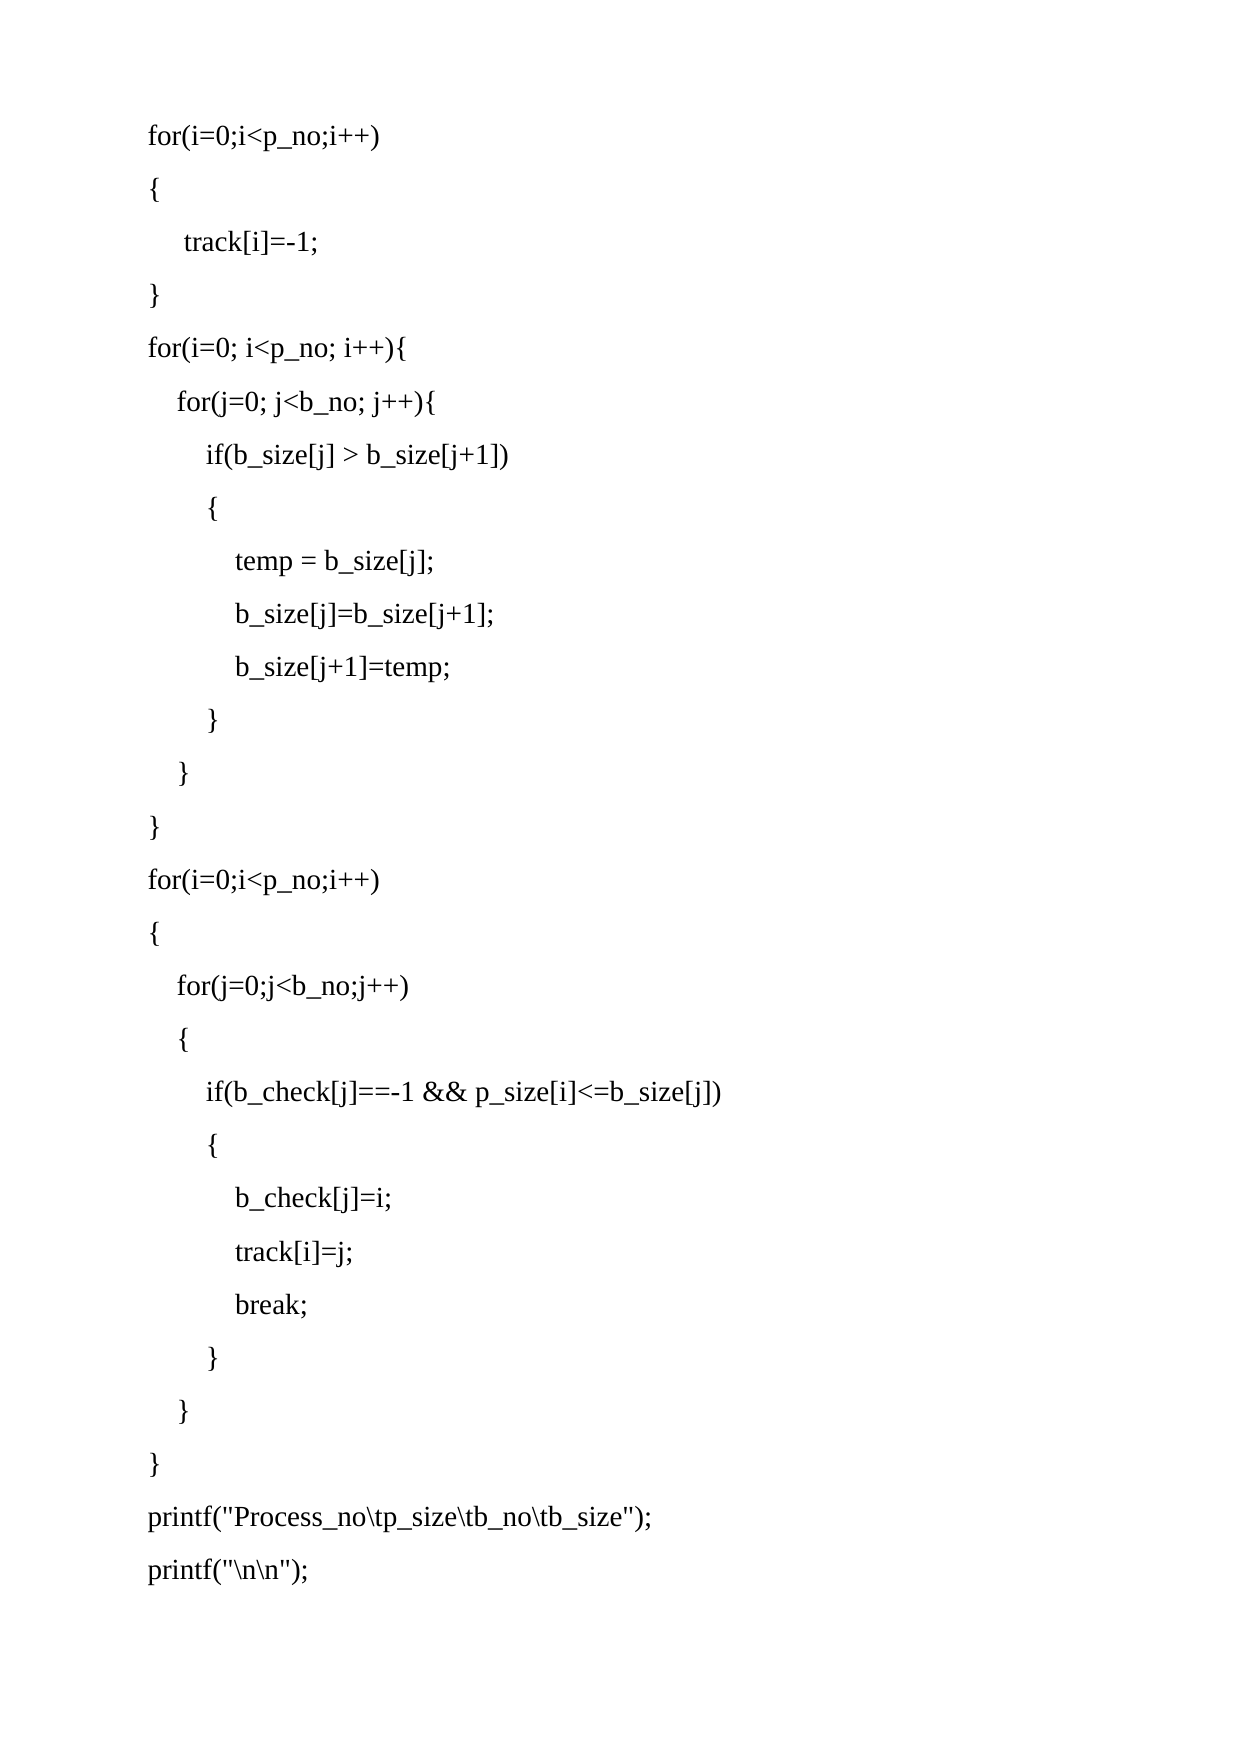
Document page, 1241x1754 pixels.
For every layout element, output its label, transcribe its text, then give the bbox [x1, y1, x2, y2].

text } [118, 809, 1122, 842]
text { [118, 1127, 1122, 1161]
text track[i]=j; [118, 1234, 1122, 1267]
text } [118, 1393, 1122, 1427]
text if(b_check[j]==-1 && p_size[i]<=b_size[j]) [118, 1074, 1122, 1108]
text printf("Process_no\tp_size\tb_no\tb_size"); [118, 1499, 1122, 1533]
text } [118, 1340, 1122, 1373]
text } [118, 277, 1122, 311]
text } [118, 1446, 1122, 1480]
text track[i]=-1; [118, 224, 1122, 258]
text printf("\n\n"); [118, 1552, 1122, 1586]
text for(j=0; j<b_no; j++){ [118, 384, 1122, 417]
text { [118, 915, 1122, 948]
text b_check[j]=i; [118, 1181, 1122, 1214]
text b_size[j]=b_size[j+1]; [118, 596, 1122, 630]
text { [118, 490, 1122, 523]
text for(j=0;j<b_no;j++) [118, 968, 1122, 1002]
text b_size[j+1]=temp; [118, 649, 1122, 683]
text { [118, 171, 1122, 205]
text for(i=0; i<p_no; i++){ [118, 331, 1122, 364]
text break; [118, 1287, 1122, 1320]
text } [118, 756, 1122, 789]
text for(i=0;i<p_no;i++) [118, 118, 1122, 152]
text } [118, 702, 1122, 736]
text if(b_size[j] > b_size[j+1]) [118, 437, 1122, 470]
text temp = b_size[j]; [118, 543, 1122, 577]
text { [118, 1021, 1122, 1055]
text for(i=0;i<p_no;i++) [118, 862, 1122, 895]
